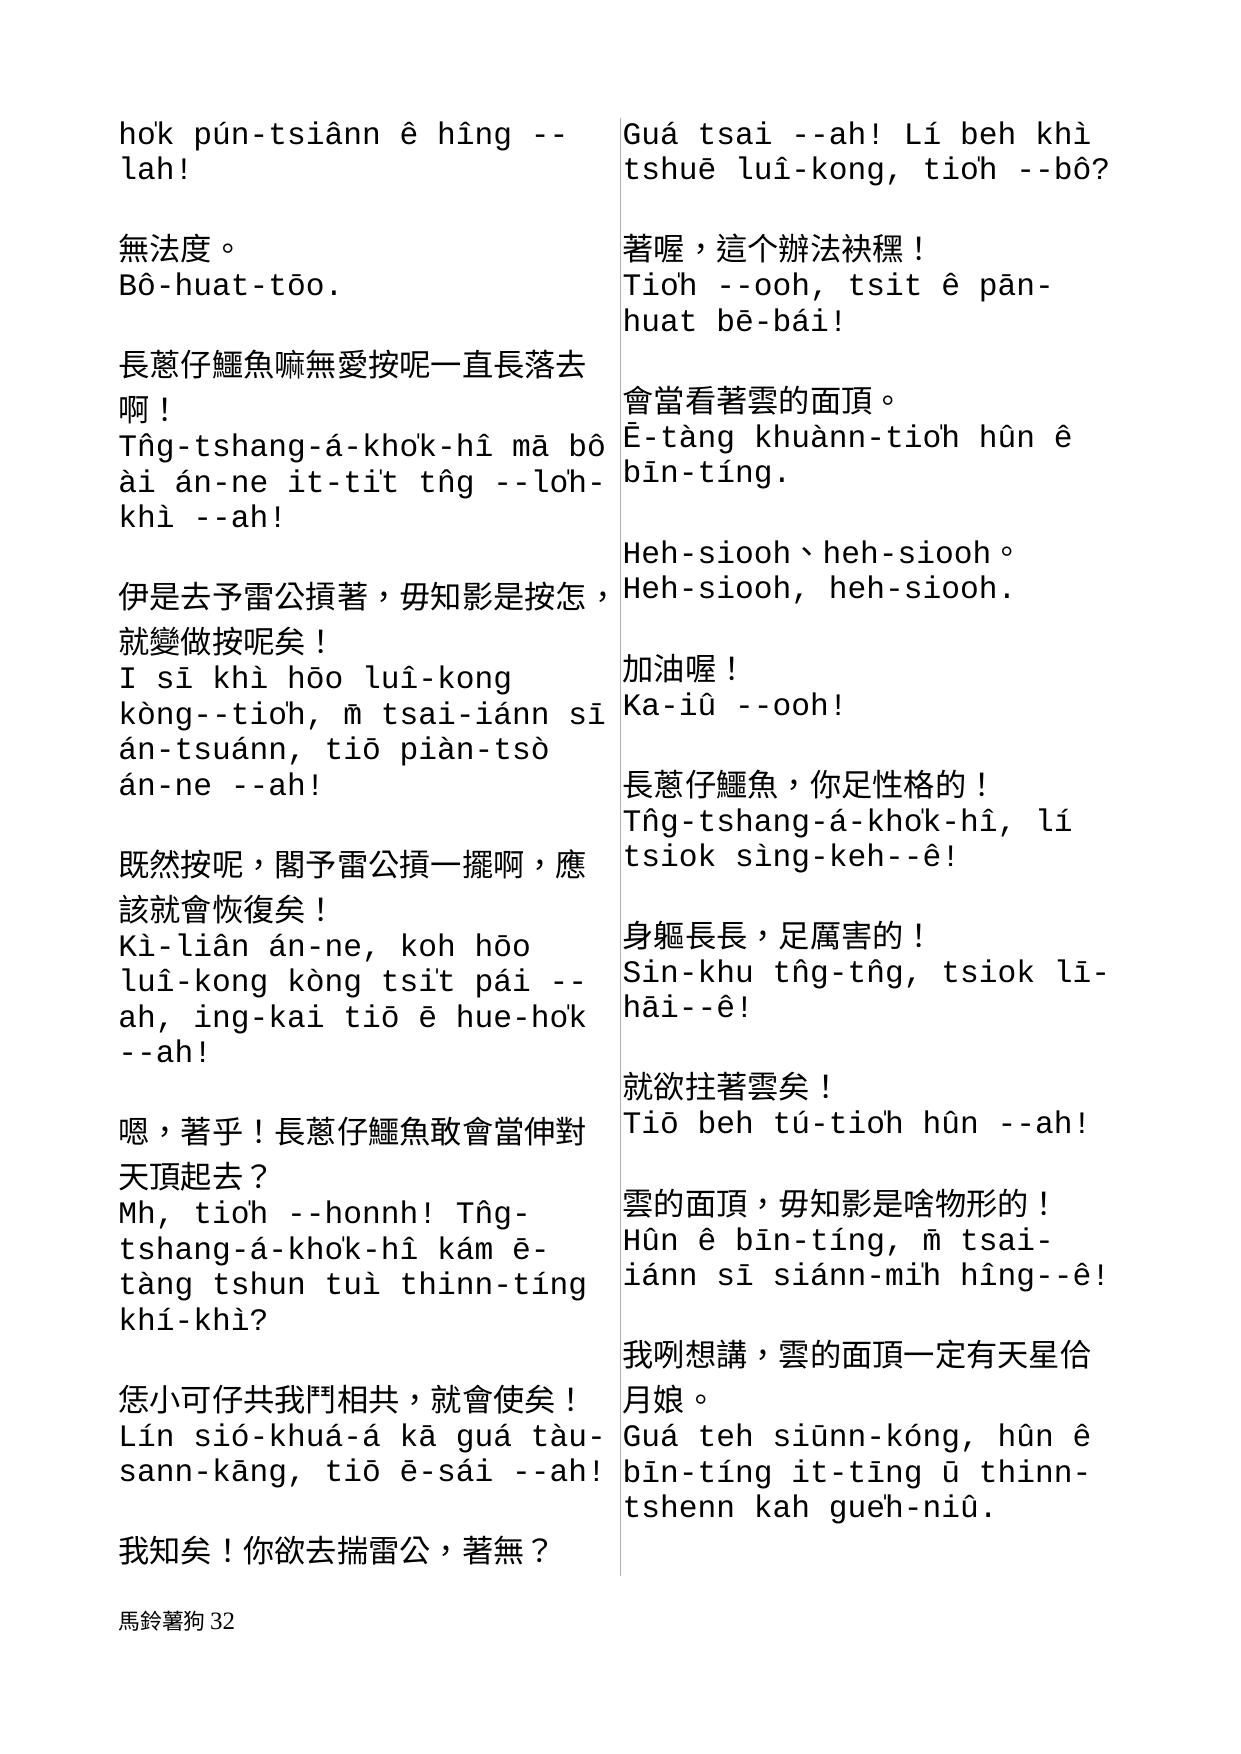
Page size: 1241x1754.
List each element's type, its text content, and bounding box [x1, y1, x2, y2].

text 長蔥仔鱷魚嘛無愛按呢一直長落去啊！ [118, 340, 618, 431]
text 恁小可仔共我鬥相共，就會使矣！ [118, 1375, 618, 1420]
text 身軀長長，足厲害的！ [622, 911, 1122, 956]
text 伊是去予雷公摃著，毋知影是按怎，就變做按呢矣！ [118, 572, 618, 663]
text Tiō beh tú-tio̍h hûn --ah! [622, 1108, 1122, 1143]
text 既然按呢，閣予雷公摃一擺啊，應該就會恢復矣！ [118, 840, 618, 930]
text Lín sió-khuá-á kā guá tàu-sann-kāng, tiō ē-sái --ah! [118, 1420, 618, 1491]
text Heh-siooh、heh-siooh。 [622, 527, 1122, 573]
text 雲的面頂，毋知影是啥物形的！ [622, 1179, 1122, 1224]
text Ē-tàng khuànn-tio̍h hûn ê bīn-tíng. [622, 421, 1122, 492]
text Hûn ê bīn-tíng, m̄ tsai-iánn sī siánn-mi̍h hîng--ê! [622, 1224, 1122, 1295]
text Ka-iû --ooh! [622, 689, 1122, 724]
text Kì-liân án-ne, koh hōo luî-kong kòng tsi̍t pái --ah, ing-kai tiō ē hue-ho̍k --ah! [118, 930, 618, 1072]
text 就欲拄著雲矣！ [622, 1063, 1122, 1108]
text 無法度。 [118, 224, 618, 269]
text ho̍k pún-tsiânn ê hîng --lah! [118, 118, 618, 189]
text I sī khì hōo luî-kong kòng--tio̍h, m̄ tsai-iánn sī án-tsuánn, tiō piàn-tsò án-ne --ah! [118, 663, 618, 804]
text Bô-huat-tōo. [118, 269, 618, 305]
text Tn̂g-tshang-á-kho̍k-hî, lí tsiok sìng-keh--ê! [622, 805, 1122, 876]
text 嗯，著乎！長蔥仔鱷魚敢會當伸對天頂起去？ [118, 1107, 618, 1198]
text Guá tsai --ah! Lí beh khì tshuē luî-kong, tio̍h --bô? [622, 118, 1122, 189]
text Mh, tio̍h --honnh! Tn̂g-tshang-á-kho̍k-hî kám ē-tàng tshun tuì thinn-tíng khí-khì? [118, 1198, 618, 1339]
text 著喔，這个辦法袂䆀！ [622, 224, 1122, 269]
text Guá teh siūnn-kóng, hûn ê bīn-tíng it-tīng ū thinn-tshenn kah gue̍h-niû. [622, 1421, 1122, 1527]
text Tio̍h --ooh, tsit ê pān-huat bē-bái! [622, 269, 1122, 340]
text Heh-siooh, heh-siooh. [622, 573, 1122, 608]
text 我咧想講，雲的面頂一定有天星佮月娘。 [622, 1330, 1122, 1421]
text 長蔥仔鱷魚，你足性格的！ [622, 760, 1122, 805]
text Tn̂g-tshang-á-kho̍k-hî mā bô ài án-ne it-ti̍t tn̂g --lo̍h-khì --ah! [118, 431, 618, 537]
text 會當看著雲的面頂。 [622, 376, 1122, 421]
text 我知矣！你欲去揣雷公，著無？ [118, 1526, 618, 1572]
text 加油喔！ [622, 644, 1122, 689]
text Sin-khu tn̂g-tn̂g, tsiok lī-hāi--ê! [622, 956, 1122, 1027]
